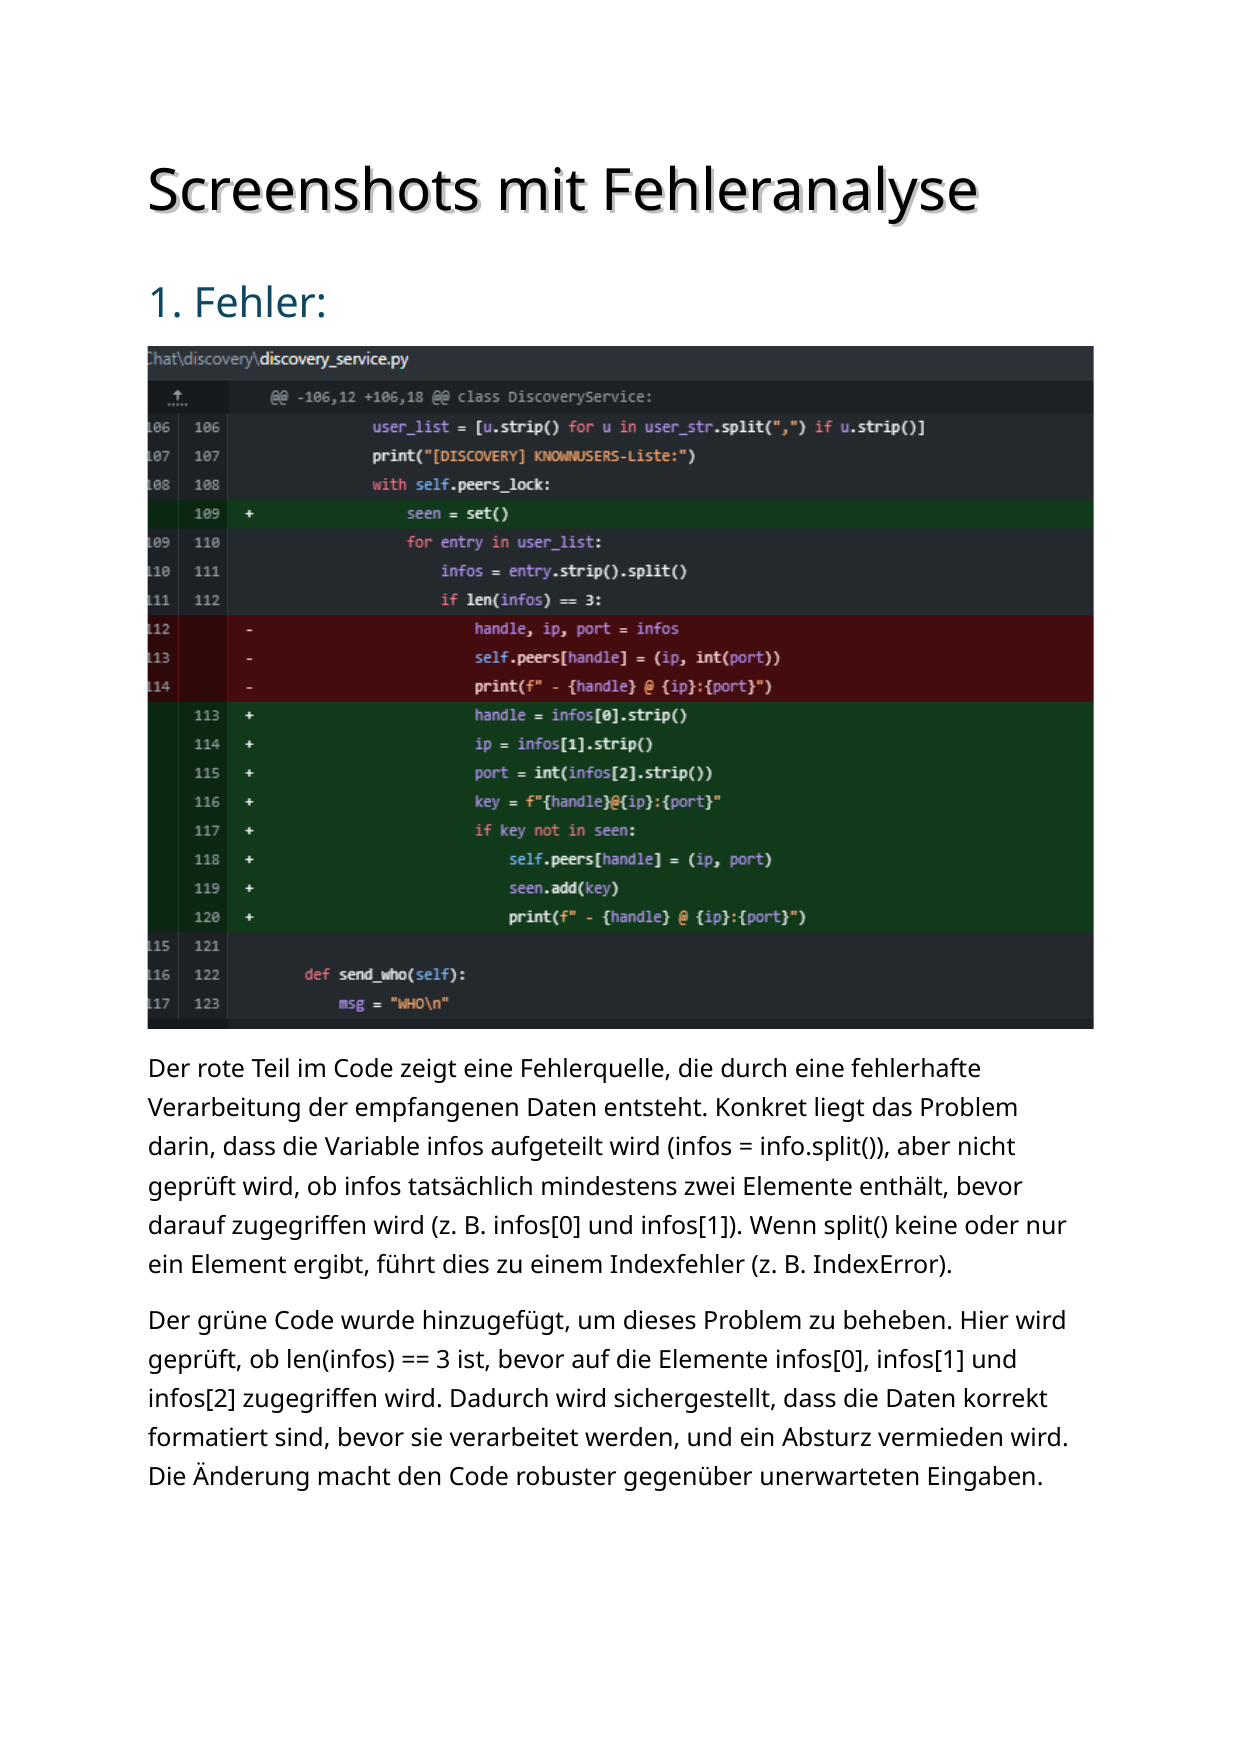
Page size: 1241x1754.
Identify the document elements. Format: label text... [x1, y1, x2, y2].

text Der grüne Code wurde hinzugefügt, um dieses Problem zu beheben. Hier wird geprüft, ob len(infos) == 3 ist, bevor auf die Elemente infos[0], infos[1] und infos[2] zugegriffen wird. Dadurch wird sichergestellt, dass die Daten korrekt formatiert sind, bevor sie verarbeitet werden, und ein Absturz vermieden wird. Die Änderung macht den Code robuster gegenüber unerwarteten Eingaben. [148, 1302, 1093, 1493]
text Screenshots mit Fehleranalyse [148, 148, 1093, 227]
text Der rote Teil im Code zeigt eine Fehlerquelle, die durch eine fehlerhafte Verarbeitung der empfangenen Daten entsteht. Konkret liegt das Problem darin, dass die Variable infos aufgeteilt wird (infos = info.split()), aber nicht geprüft wird, ob infos tatsächlich mindestens zwei Elemente enthält, bevor darauf zugegriffen wird (z. B. infos[0] und infos[1]). Wenn split() keine oder nur ein Element ergibt, führt dies zu einem Indexfehler (z. B. IndexError). [148, 1051, 1093, 1281]
subtitle 1. Fehler: [148, 273, 1093, 330]
